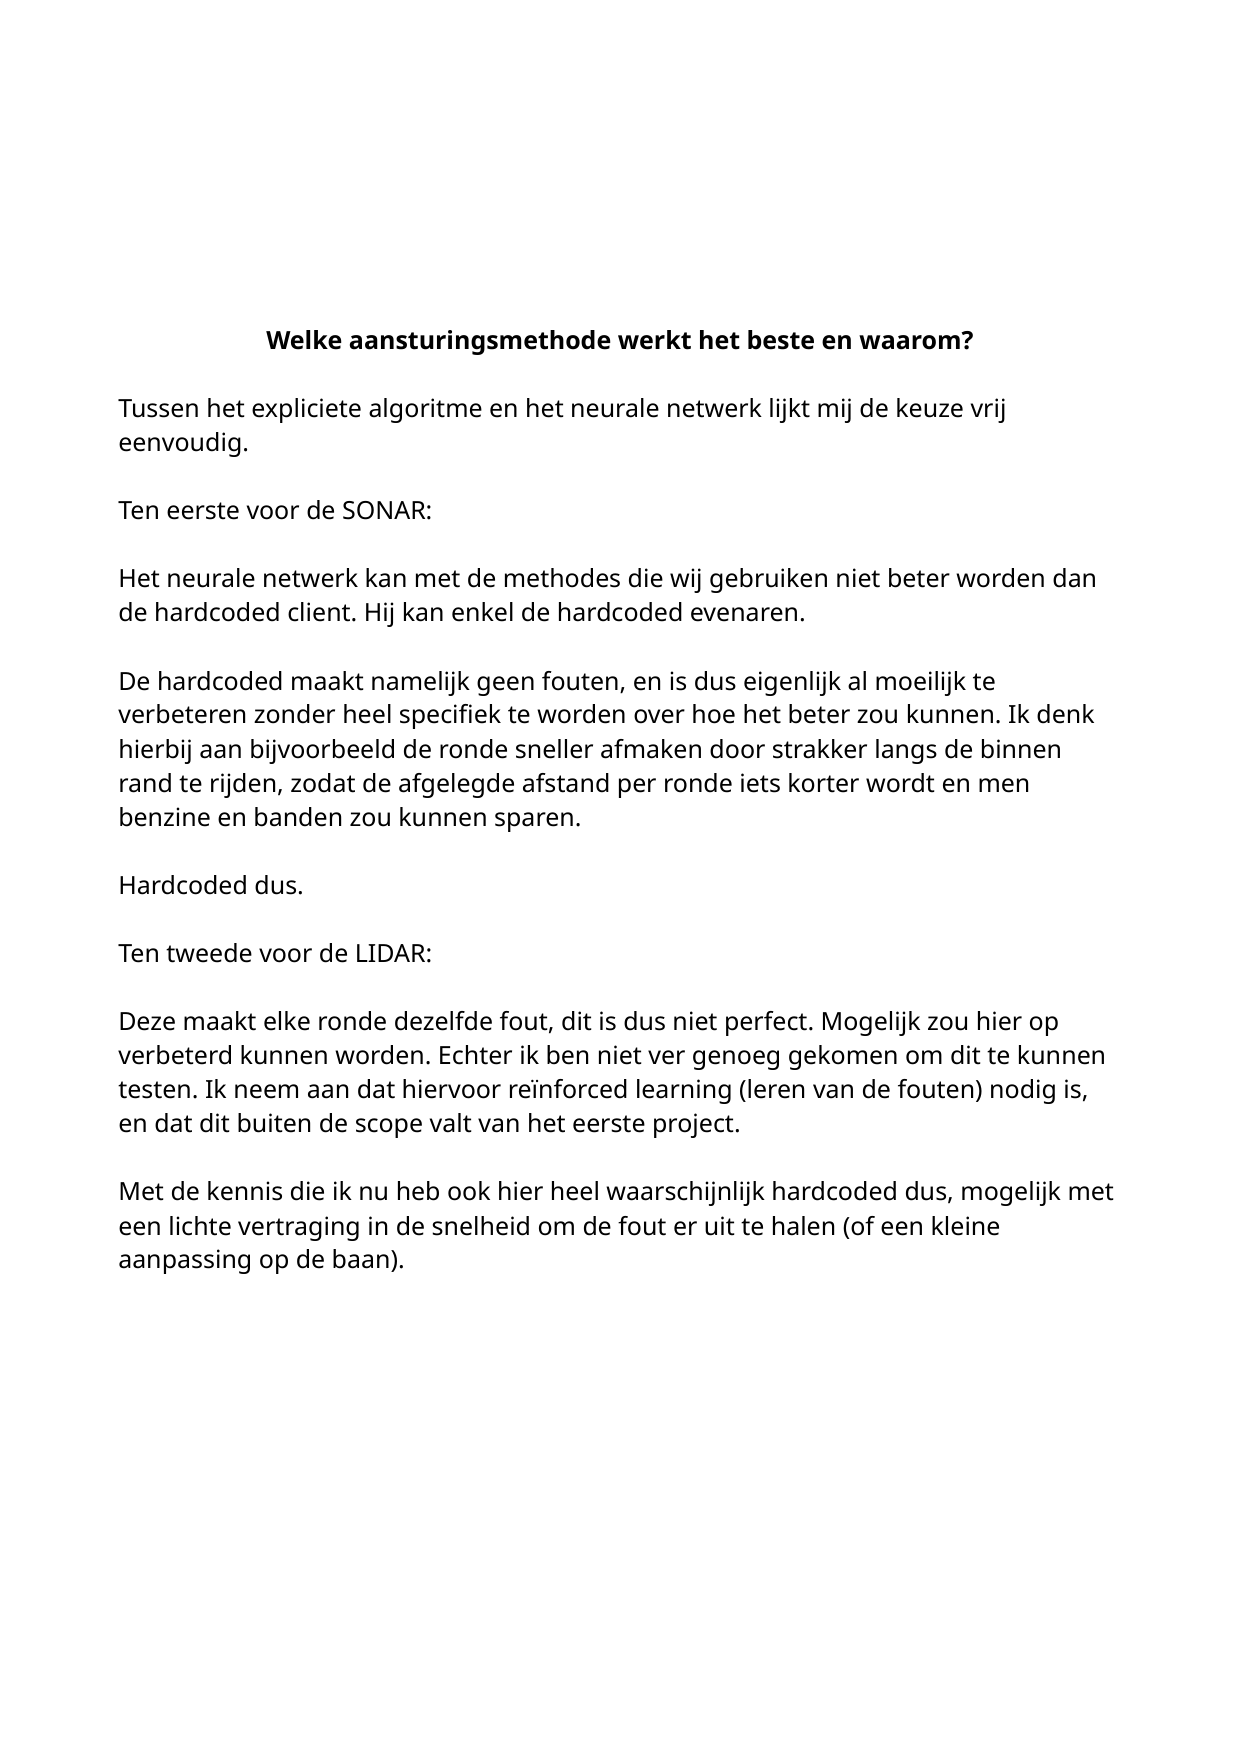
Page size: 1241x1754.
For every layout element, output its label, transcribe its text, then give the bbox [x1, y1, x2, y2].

text Deze maakt elke ronde dezelfde fout, dit is dus niet perfect. Mogelijk zou hier op verbeterd kunnen worden. Echter ik ben niet ver genoeg gekomen om dit te kunnen testen. Ik neem aan dat hiervoor reïnforced learning (leren van de fouten) nodig is, en dat dit buiten de scope valt van het eerste project. [118, 1004, 1122, 1140]
text Welke aansturingsmethode werkt het beste en waarom? [118, 322, 1122, 357]
text Ten eerste voor de SONAR: [118, 493, 1122, 527]
text Tussen het expliciete algoritme en het neurale netwerk lijkt mij de keuze vrij eenvoudig. [118, 391, 1122, 459]
text Ten tweede voor de LIDAR: [118, 936, 1122, 970]
text Hardcoded dus. [118, 867, 1122, 902]
text Met de kennis die ik nu heb ook hier heel waarschijnlijk hardcoded dus, mogelijk met een lichte vertraging in de snelheid om de fout er uit te halen (of een kleine aanpassing op de baan). [118, 1174, 1122, 1276]
text De hardcoded maakt namelijk geen fouten, en is dus eigenlijk al moeilijk te verbeteren zonder heel specifiek te worden over hoe het beter zou kunnen. Ik denk hierbij aan bijvoorbeeld de ronde sneller afmaken door strakker langs de binnen rand te rijden, zodat de afgelegde afstand per ronde iets korter wordt en men benzine en banden zou kunnen sparen. [118, 663, 1122, 833]
text Het neurale netwerk kan met de methodes die wij gebruiken niet beter worden dan de hardcoded client. Hij kan enkel de hardcoded evenaren. [118, 561, 1122, 629]
